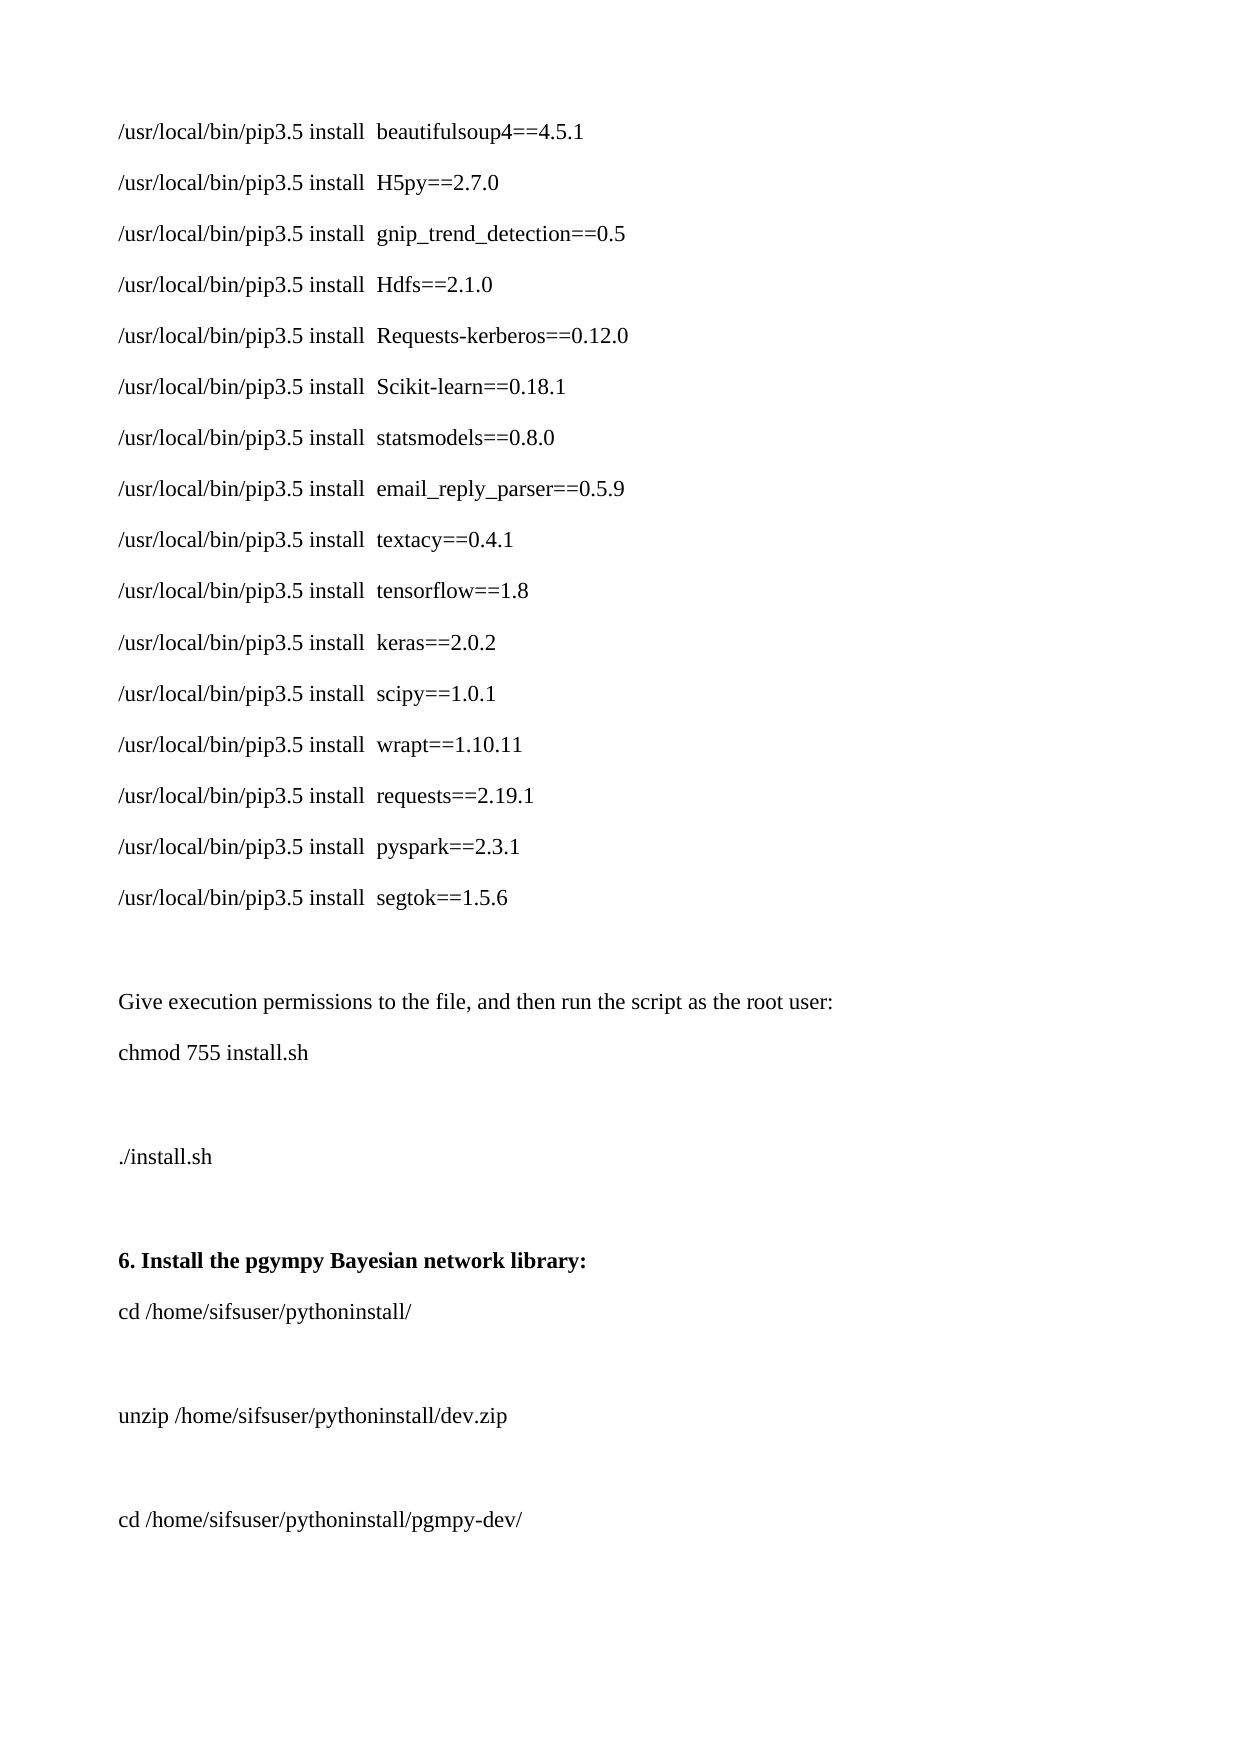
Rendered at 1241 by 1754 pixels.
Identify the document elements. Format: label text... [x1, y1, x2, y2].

text /usr/local/bin/pip3.5 install statsmodels==0.8.0 [118, 424, 1122, 451]
text /usr/local/bin/pip3.5 install gnip_trend_detection==0.5 [118, 220, 1122, 247]
text chmod 755 install.sh [118, 1039, 1122, 1065]
text /usr/local/bin/pip3.5 install textacy==0.4.1 [118, 526, 1122, 553]
text /usr/local/bin/pip3.5 install email_reply_parser==0.5.9 [118, 475, 1122, 502]
text Give execution permissions to the file, and then run the script as the root user: [118, 988, 1122, 1014]
text /usr/local/bin/pip3.5 install Hdfs==2.1.0 [118, 271, 1122, 298]
text /usr/local/bin/pip3.5 install tensorflow==1.8 [118, 577, 1122, 604]
text /usr/local/bin/pip3.5 install keras==2.0.2 [118, 628, 1122, 655]
text /usr/local/bin/pip3.5 install Requests-kerberos==0.12.0 [118, 322, 1122, 349]
text /usr/local/bin/pip3.5 install wrapt==1.10.11 [118, 731, 1122, 757]
text /usr/local/bin/pip3.5 install segtok==1.5.6 [118, 884, 1122, 910]
text 6. Install the pgympy Bayesian network library: [118, 1247, 1122, 1273]
text /usr/local/bin/pip3.5 install H5py==2.7.0 [118, 169, 1122, 196]
text cd /home/sifsuser/pythoninstall/ [118, 1298, 1122, 1324]
text cd /home/sifsuser/pythoninstall/pgmpy-dev/ [118, 1506, 1122, 1532]
text /usr/local/bin/pip3.5 install beautifulsoup4==4.5.1 [118, 118, 1122, 144]
text unzip /home/sifsuser/pythoninstall/dev.zip [118, 1402, 1122, 1428]
text ./install.sh [118, 1143, 1122, 1169]
text /usr/local/bin/pip3.5 install Scikit-learn==0.18.1 [118, 373, 1122, 400]
text /usr/local/bin/pip3.5 install requests==2.19.1 [118, 782, 1122, 808]
text /usr/local/bin/pip3.5 install scipy==1.0.1 [118, 679, 1122, 706]
text /usr/local/bin/pip3.5 install pyspark==2.3.1 [118, 833, 1122, 859]
